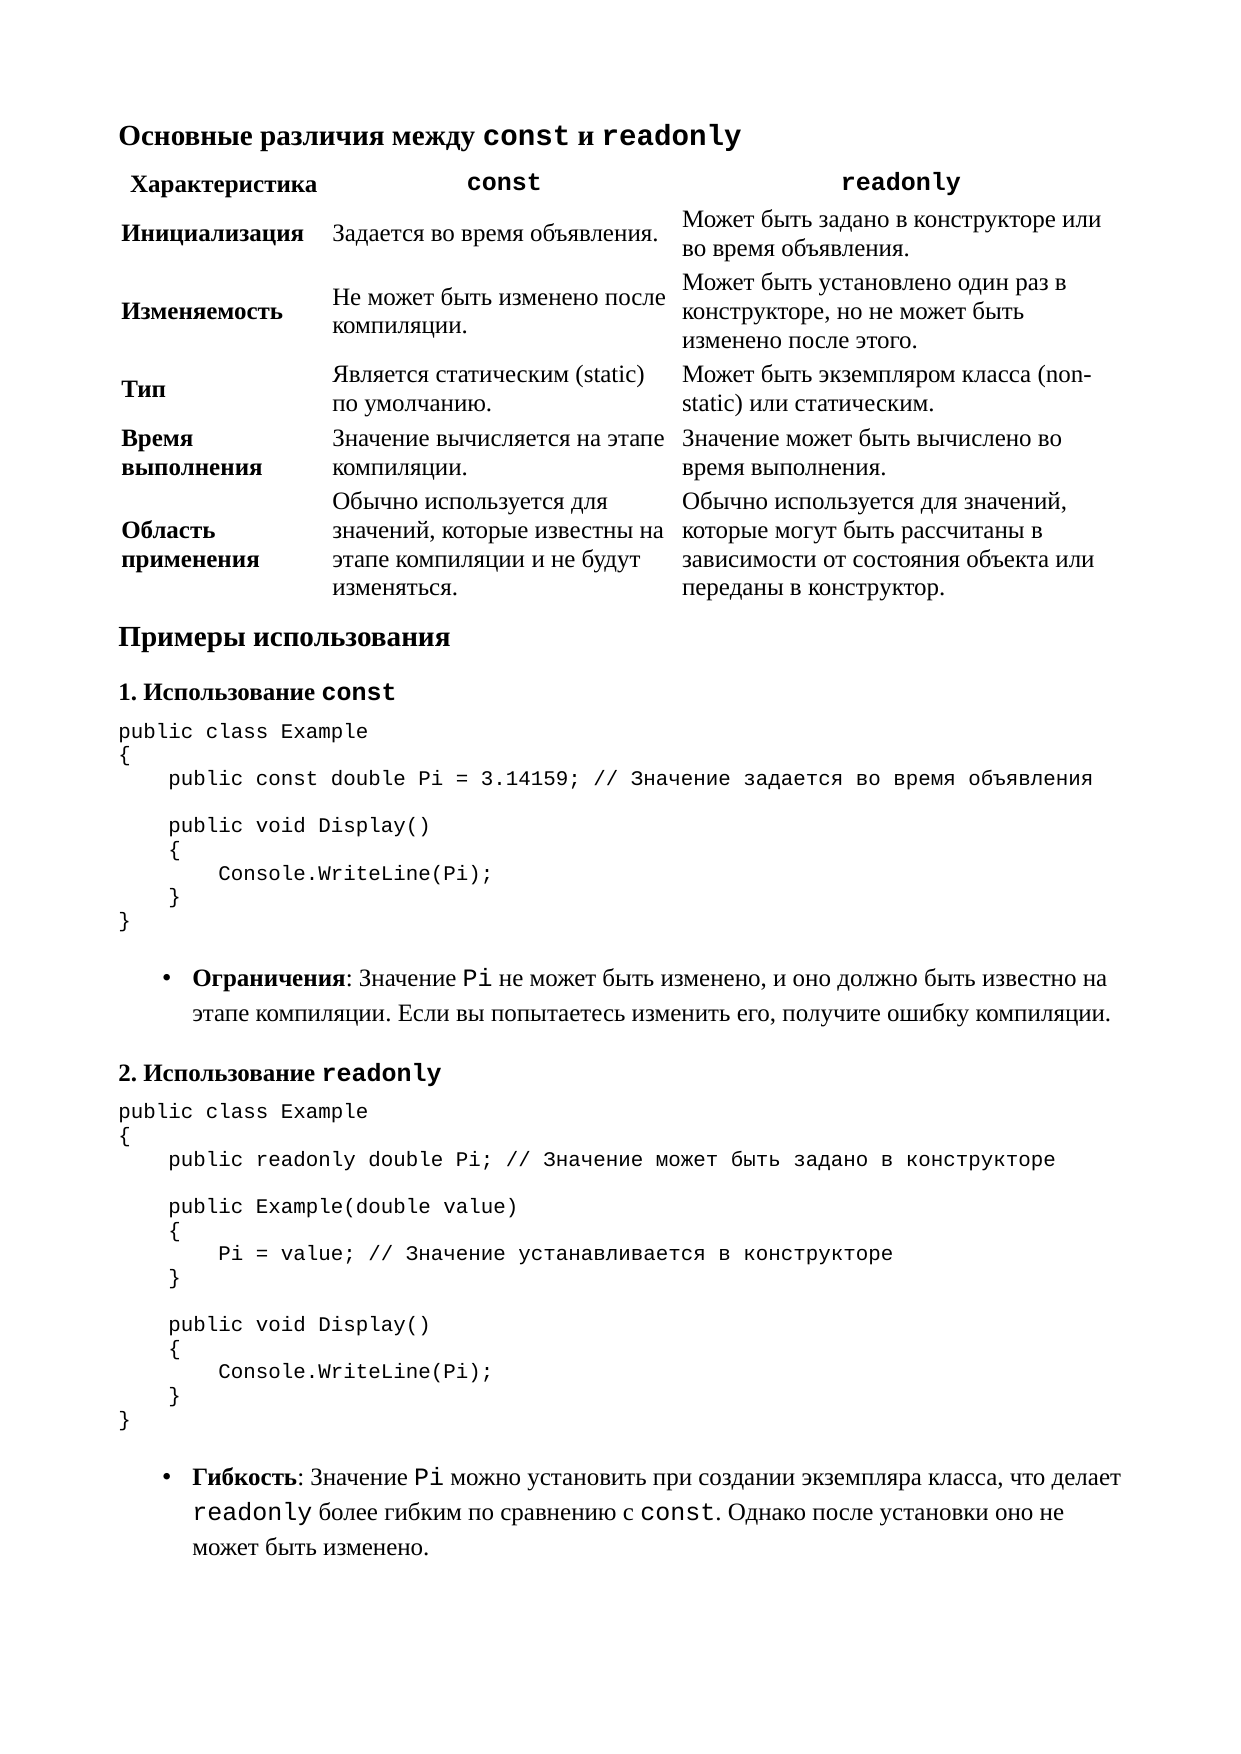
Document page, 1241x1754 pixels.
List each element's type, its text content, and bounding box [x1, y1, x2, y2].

text { [118, 1338, 1122, 1362]
table_cell Значение может быть вычислено во время выполнения. [679, 420, 1122, 483]
text public void Display() [118, 1314, 1122, 1338]
text } [118, 1385, 1122, 1409]
text public readonly double Pi; // Значение может быть задано в конструкторе [118, 1149, 1122, 1172]
list Гибкость: Значение Pi можно установить при создании экземпляра класса, что делает readonly более гибким по сравнению с const. Однако после установки оно не может быть изменено. [162, 1462, 1122, 1561]
table_cell Время выполнения [118, 420, 329, 483]
table_header Характеристика [118, 167, 329, 201]
table_cell Может быть задано в конструкторе или во время объявления. [679, 201, 1122, 264]
table_cell Инициализация [118, 201, 329, 264]
text public Example(double value) [118, 1196, 1122, 1220]
text { [118, 744, 1122, 768]
table_cell Изменяемость [118, 265, 329, 357]
text { [118, 839, 1122, 862]
table_cell Обычно используется для значений, которые известны на этапе компиляции и не будут изменяться. [329, 483, 679, 604]
table_cell Область применения [118, 483, 329, 604]
subtitle 1. Использование const [118, 677, 1122, 708]
text Console.WriteLine(Pi); [118, 862, 1122, 886]
table_cell Задается во время объявления. [329, 201, 679, 264]
table_cell Значение вычисляется на этапе компиляции. [329, 420, 679, 483]
subtitle 2. Использование readonly [118, 1058, 1122, 1089]
text public void Display() [118, 815, 1122, 839]
text } [118, 1409, 1122, 1432]
table_cell Не может быть изменено после компиляции. [329, 265, 679, 357]
text { [118, 1125, 1122, 1149]
table_cell Тип [118, 357, 329, 420]
list Ограничения: Значение Pi не может быть изменено, и оно должно быть известно на этапе компиляции. Если вы попытаетесь изменить его, получите ошибку компиляции. [162, 963, 1122, 1027]
table_header const [329, 167, 679, 201]
subtitle Примеры использования [118, 619, 1122, 652]
text public class Example [118, 721, 1122, 744]
text { [118, 1220, 1122, 1243]
table_cell Является статическим (static) по умолчанию. [329, 357, 679, 420]
table_cell Обычно используется для значений, которые могут быть рассчитаны в зависимости от состояния объекта или переданы в конструктор. [679, 483, 1122, 604]
table_header readonly [679, 167, 1122, 201]
text } [118, 1267, 1122, 1291]
subtitle Основные различия между const и readonly [118, 118, 1122, 154]
text public const double Pi = 3.14159; // Значение задается во время объявления [118, 768, 1122, 792]
text } [118, 886, 1122, 910]
text Pi = value; // Значение устанавливается в конструкторе [118, 1243, 1122, 1267]
text Console.WriteLine(Pi); [118, 1362, 1122, 1385]
text } [118, 910, 1122, 933]
text public class Example [118, 1101, 1122, 1125]
table_cell Может быть экземпляром класса (non-static) или статическим. [679, 357, 1122, 420]
table_cell Может быть установлено один раз в конструкторе, но не может быть изменено после этого. [679, 265, 1122, 357]
